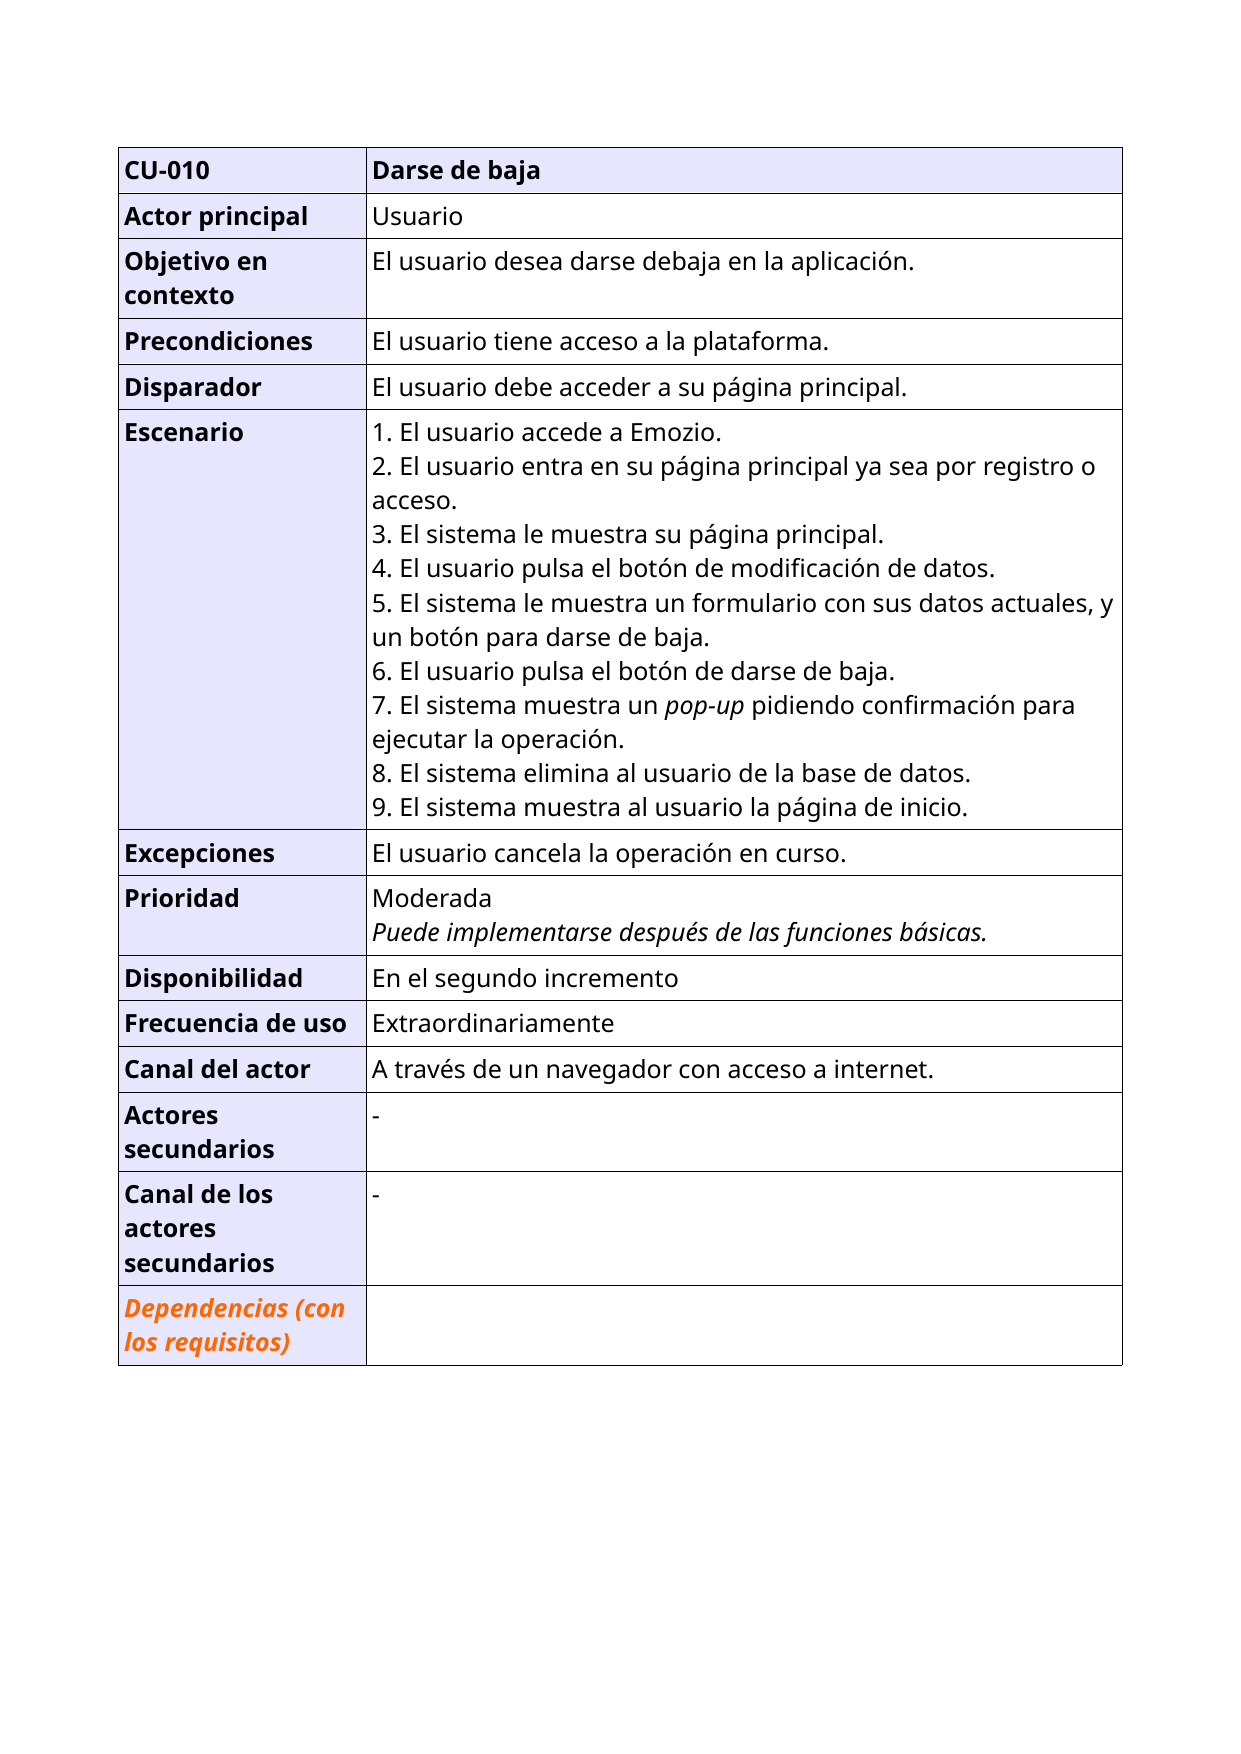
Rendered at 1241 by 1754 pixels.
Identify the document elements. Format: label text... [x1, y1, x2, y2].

table_cell Excepciones [119, 830, 366, 875]
table_cell Actores secundarios [119, 1093, 366, 1171]
table_cell Frecuencia de uso [119, 1001, 366, 1046]
table_cell Prioridad [119, 876, 366, 955]
table_cell Precondiciones [119, 319, 366, 363]
table_cell Disponibilidad [119, 956, 366, 1000]
table_cell Canal de los actores secundarios [119, 1172, 366, 1285]
table_header Darse de baja [367, 148, 1122, 192]
table_cell Extraordinariamente [367, 1001, 1122, 1046]
table_cell El usuario cancela la operación en curso. [367, 830, 1122, 875]
table_cell A través de un navegador con acceso a internet. [367, 1047, 1122, 1092]
table_cell En el segundo incremento [367, 956, 1122, 1000]
table_cell - [367, 1172, 1122, 1285]
table_cell Usuario [367, 194, 1122, 238]
table_cell Actor principal [119, 194, 366, 238]
table_cell Canal del actor [119, 1047, 366, 1092]
table_cell El usuario debe acceder a su página principal. [367, 365, 1122, 409]
table_cell Dependencias (con los requisitos) [119, 1286, 366, 1365]
table_cell 1. El usuario accede a Emozio. 2. El usuario entra en su página principal ya sea por registro o acceso. 3. El sistema le muestra su página principal. 4. El usuario pulsa el botón de modificación de datos. 5. El sistema le muestra un formulario con sus datos actuales, y un botón para darse de baja. 6. El usuario pulsa el botón de darse de baja. 7. El sistema muestra un pop-up pidiendo confirmación para ejecutar la operación. 8. El sistema elimina al usuario de la base de datos. 9. El sistema muestra al usuario la página de inicio. [367, 410, 1122, 829]
table_cell [367, 1286, 1122, 1365]
table_cell Escenario [119, 410, 366, 829]
table_cell Disparador [119, 365, 366, 409]
table_cell Moderada Puede implementarse después de las funciones básicas. [367, 876, 1122, 955]
table_cell - [367, 1093, 1122, 1171]
table_cell El usuario tiene acceso a la plataforma. [367, 319, 1122, 363]
table_header CU-010 [119, 148, 366, 192]
table_cell El usuario desea darse debaja en la aplicación. [367, 239, 1122, 318]
table_cell Objetivo en contexto [119, 239, 366, 318]
